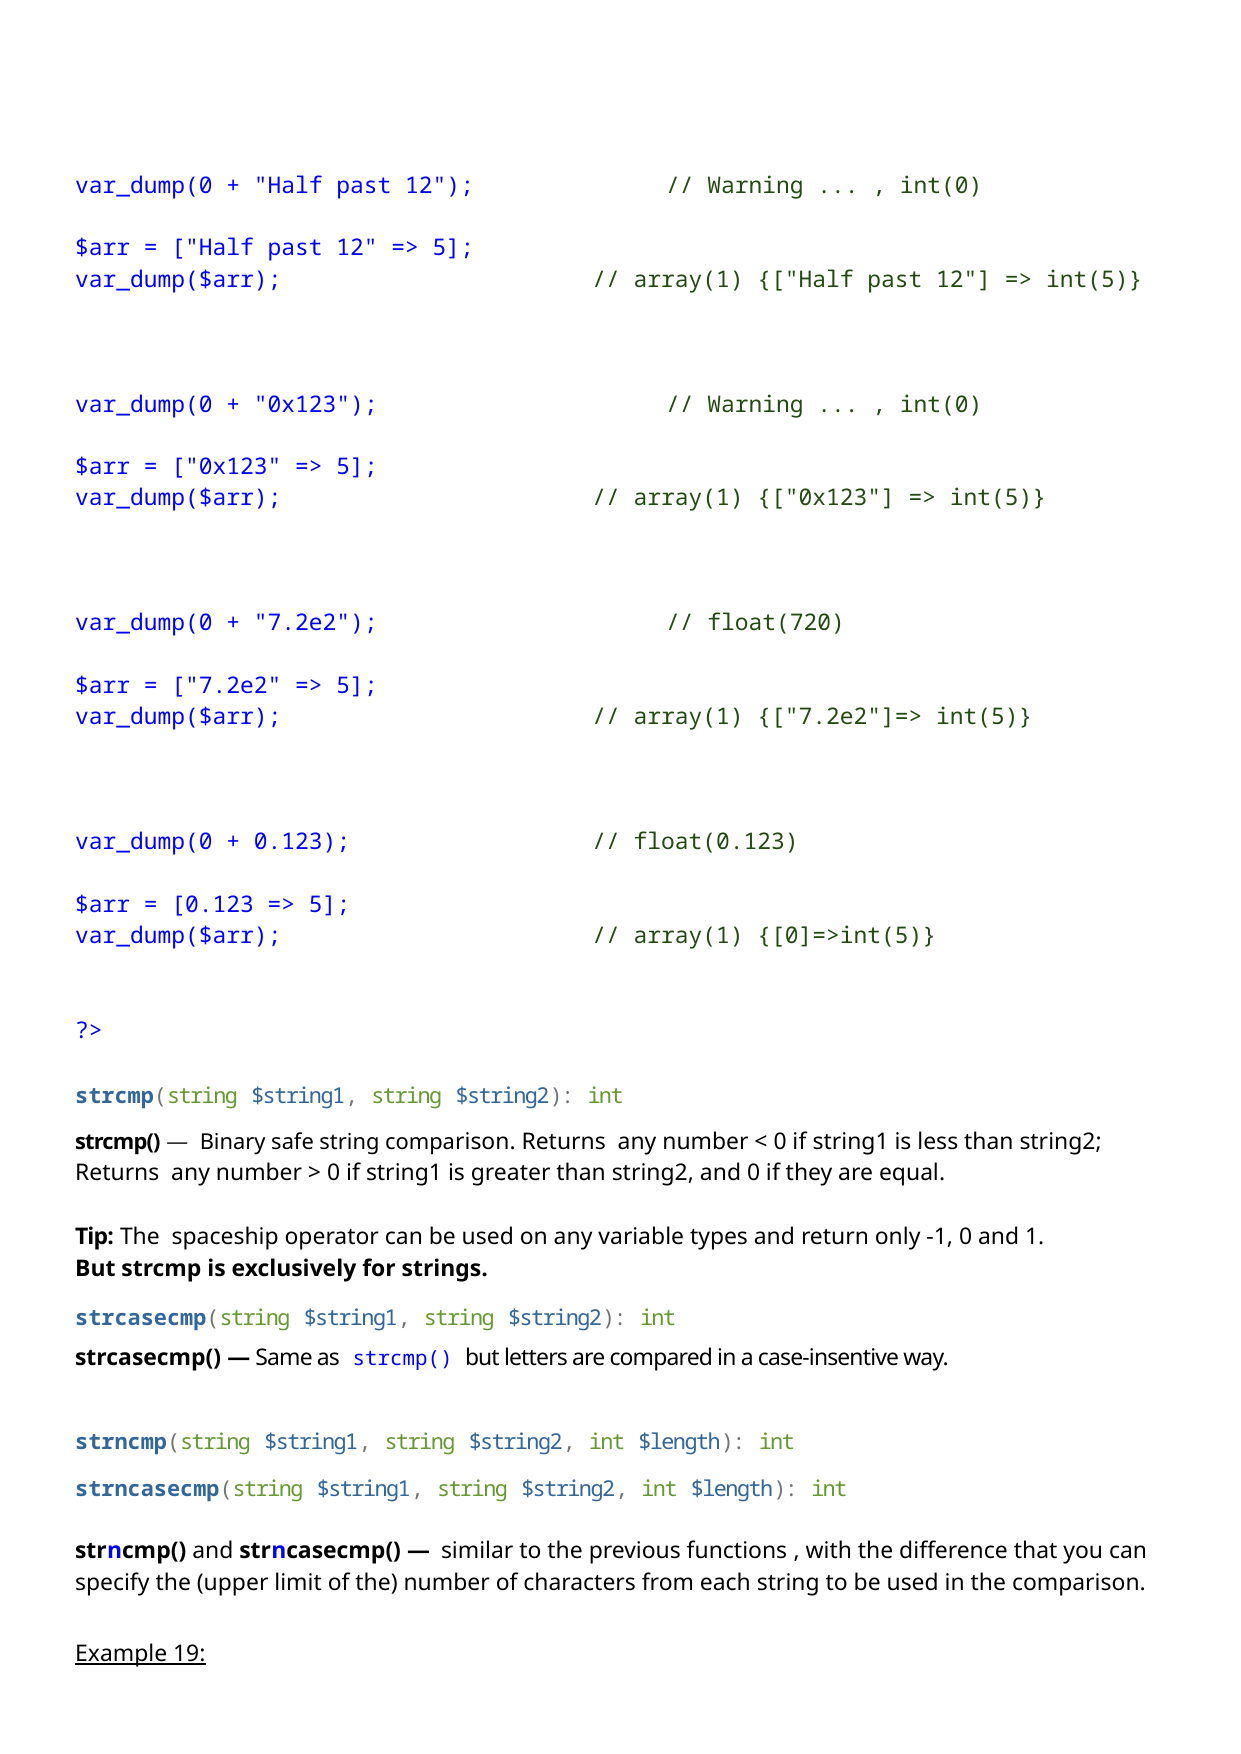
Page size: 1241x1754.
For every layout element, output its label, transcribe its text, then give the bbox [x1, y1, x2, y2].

text strncmp() and strncasecmp() — similar to the previous functions , with the difference that you can specify the (upper limit of the) number of characters from each string to be used in the comparison. [75, 1534, 1166, 1597]
text var_dump(0 + "0x123"); // Warning ... , int(0) [75, 387, 1166, 419]
text strcmp() — Binary safe string comparison. Returns any number < 0 if string1 is less than string2; Returns any number > 0 if string1 is greater than string2, and 0 if they are equal. [75, 1125, 1166, 1187]
text var_dump($arr); // array(1) {["Half past 12"] => int(5)} [75, 262, 1166, 294]
text var_dump(0 + "7.2e2"); // float(720) [75, 606, 1166, 637]
text strncmp(string $string1, string $string2, int $length): int [75, 1424, 1166, 1456]
text strncasecmp(string $string1, string $string2, int $length): int [75, 1473, 1166, 1503]
text var_dump($arr); // array(1) {["7.2e2"]=> int(5)} [75, 700, 1166, 731]
text var_dump($arr); // array(1) {["0x123"] => int(5)} [75, 481, 1166, 512]
text $arr = [0.123 => 5]; [75, 887, 1166, 919]
text var_dump($arr); // array(1) {[0]=>int(5)} [75, 919, 1166, 950]
text strcasecmp(string $string1, string $string2): int [75, 1301, 1166, 1332]
text strcasecmp() — Same as strcmp() but letters are compared in a case-insentive way. [75, 1341, 1166, 1372]
text Example 19: [75, 1637, 1166, 1668]
text $arr = ["7.2e2" => 5]; [75, 669, 1166, 700]
text ?> [75, 1014, 1166, 1046]
text Tip: The spaceship operator can be used on any variable types and return only -1, 0 and 1. But strcmp is exclusively for strings. [75, 1220, 1166, 1283]
text $arr = ["Half past 12" => 5]; [75, 231, 1166, 262]
text var_dump(0 + "Half past 12"); // Warning ... , int(0) [75, 169, 1166, 200]
text $arr = ["0x123" => 5]; [75, 450, 1166, 481]
text var_dump(0 + 0.123); // float(0.123) [75, 825, 1166, 856]
text strcmp(string $string1, string $string2): int [75, 1078, 1166, 1110]
